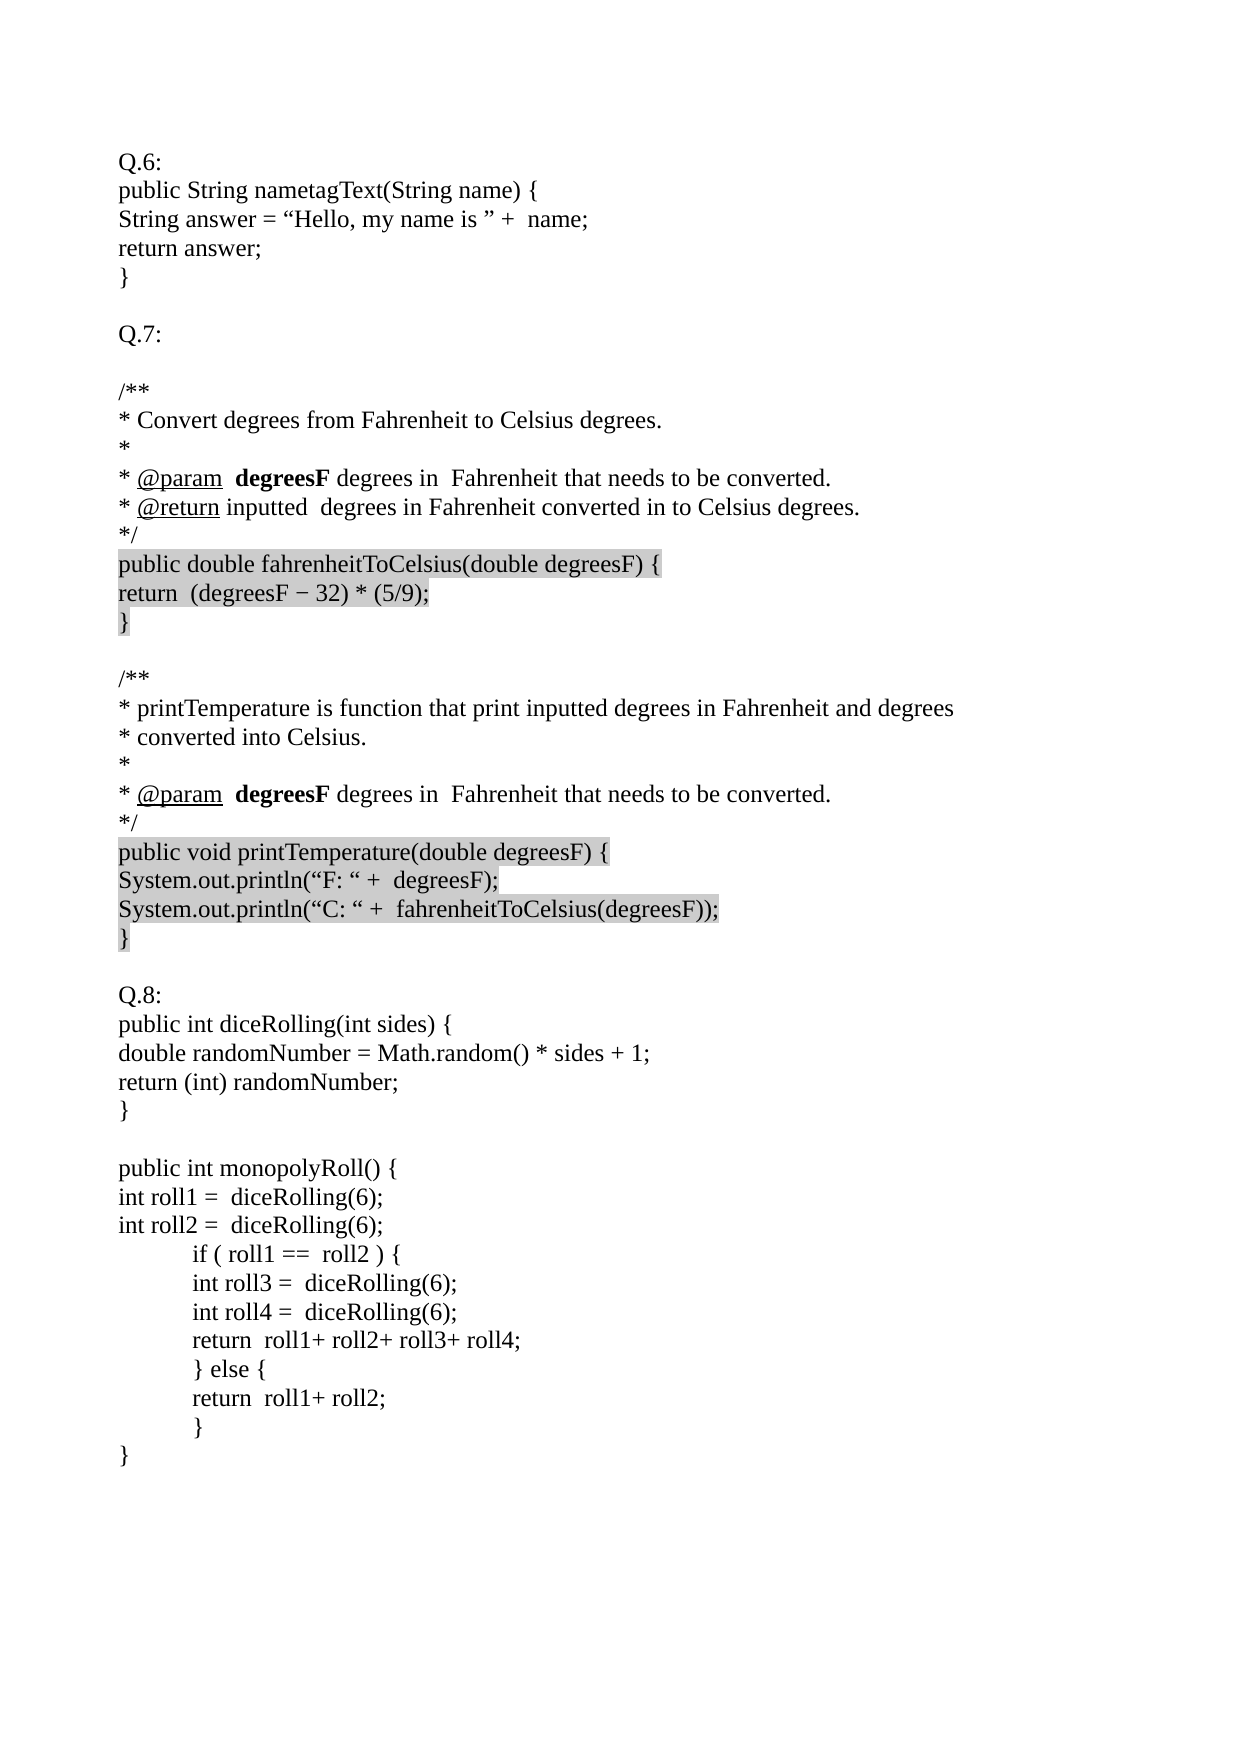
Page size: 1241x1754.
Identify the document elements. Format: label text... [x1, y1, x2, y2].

text } [118, 1441, 1122, 1469]
text } [118, 1096, 1122, 1124]
text /** [118, 664, 1122, 693]
text */ [118, 521, 1122, 549]
text public String nametagText(String name) { [118, 176, 1122, 204]
text } [118, 262, 1122, 291]
text * [118, 434, 1122, 463]
text * converted into Celsius. [118, 722, 1122, 751]
text Q.6: [118, 147, 1122, 176]
text int roll1 = diceRolling(6); [118, 1182, 1122, 1211]
text * Convert degrees from Fahrenheit to Celsius degrees. [118, 406, 1122, 434]
text * @return inputted degrees in Fahrenheit converted in to Celsius degrees. [118, 492, 1122, 521]
text /** [118, 377, 1122, 406]
text double randomNumber = Math.random() * sides + 1; [118, 1038, 1122, 1067]
text public double fahrenheitToCelsius(double degreesF) { [118, 549, 1122, 578]
text return roll1+ roll2+ roll3+ roll4; [118, 1326, 1122, 1354]
text System.out.println(“C: “ + fahrenheitToCelsius(degreesF)); [118, 894, 1122, 923]
text System.out.println(“F: “ + degreesF); [118, 866, 1122, 894]
text * [118, 751, 1122, 779]
text return (int) randomNumber; [118, 1067, 1122, 1096]
text int roll2 = diceRolling(6); [118, 1211, 1122, 1239]
text Q.8: [118, 981, 1122, 1009]
text public void printTemperature(double degreesF) { [118, 837, 1122, 866]
text } [118, 607, 1122, 636]
text */ [118, 808, 1122, 837]
text int roll4 = diceRolling(6); [118, 1297, 1122, 1326]
text * @param degreesF degrees in Fahrenheit that needs to be converted. [118, 779, 1122, 808]
text String answer = “Hello, my name is ” + name; [118, 204, 1122, 233]
text if ( roll1 == roll2 ) { [118, 1239, 1122, 1268]
text public int monopolyRoll() { [118, 1153, 1122, 1182]
text int roll3 = diceRolling(6); [118, 1268, 1122, 1297]
text } [118, 923, 1122, 952]
text return answer; [118, 233, 1122, 262]
text * printTemperature is function that print inputted degrees in Fahrenheit and degrees [118, 693, 1122, 722]
text return roll1+ roll2; [118, 1383, 1122, 1412]
text return (degreesF − 32) * (5/9); [118, 578, 1122, 607]
text } else { [118, 1354, 1122, 1383]
text } [118, 1412, 1122, 1441]
text public int diceRolling(int sides) { [118, 1009, 1122, 1038]
text Q.7: [118, 319, 1122, 348]
text * @param degreesF degrees in Fahrenheit that needs to be converted. [118, 463, 1122, 492]
